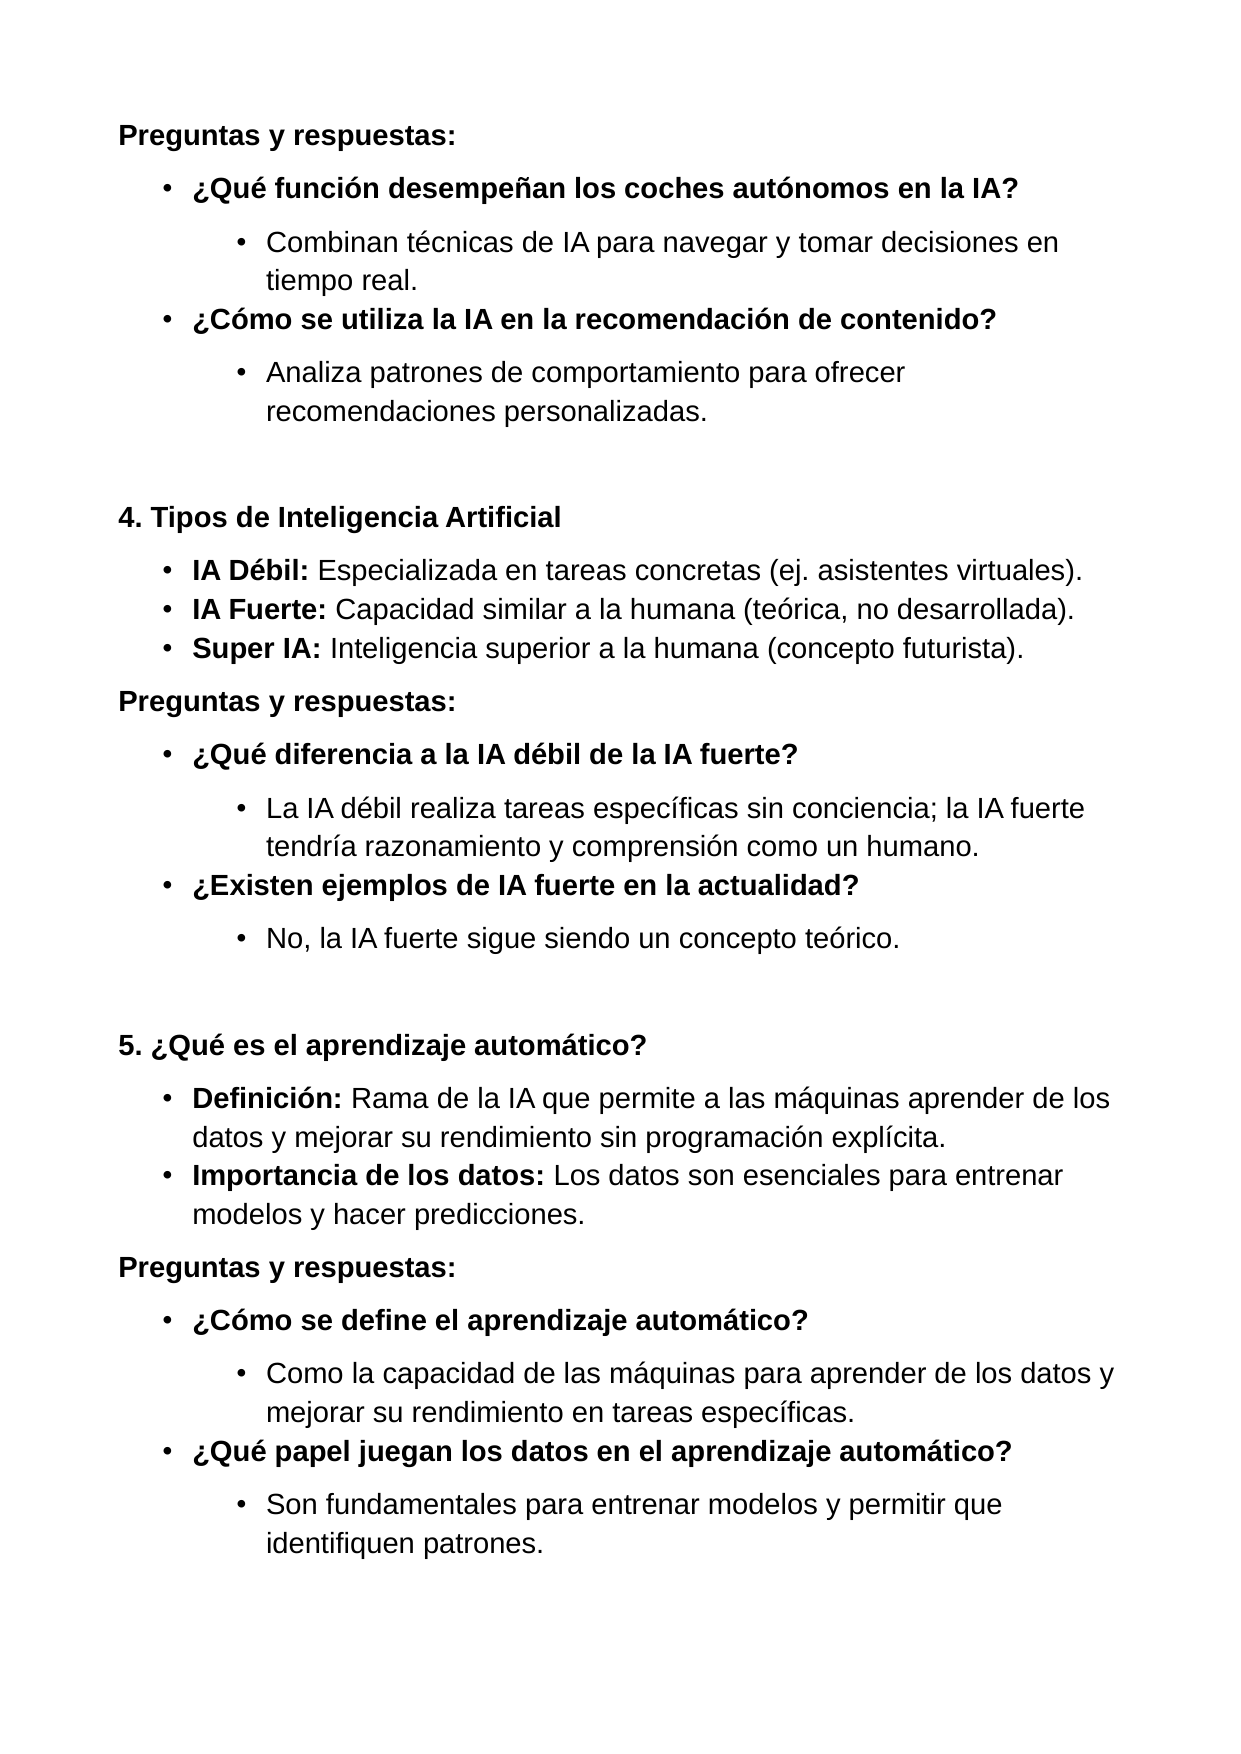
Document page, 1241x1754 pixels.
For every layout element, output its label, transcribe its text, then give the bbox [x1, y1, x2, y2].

list ¿Qué función desempeñan los coches autónomos en la IA? [162, 171, 1122, 205]
subtitle 5. ¿Qué es el aprendizaje automático? [118, 1028, 1122, 1061]
list ¿Cómo se utiliza la IA en la recomendación de contenido? [162, 302, 1122, 336]
list ¿Qué diferencia a la IA débil de la IA fuerte? [162, 737, 1122, 771]
list Importancia de los datos: Los datos son esenciales para entrenar modelos y hacer predicciones. [162, 1158, 1122, 1230]
list Definición: Rama de la IA que permite a las máquinas aprender de los datos y mejorar su rendimiento sin programación explícita. [162, 1081, 1122, 1153]
list IA Débil: Especializada en tareas concretas (ej. asistentes virtuales). [162, 553, 1122, 587]
subtitle Preguntas y respuestas: [118, 684, 1122, 718]
list Analiza patrones de comportamiento para ofrecer recomendaciones personalizadas. [236, 355, 1122, 427]
list Combinan técnicas de IA para navegar y tomar decisiones en tiempo real. [236, 224, 1122, 297]
list ¿Existen ejemplos de IA fuerte en la actualidad? [162, 868, 1122, 902]
list ¿Cómo se define el aprendizaje automático? [162, 1303, 1122, 1337]
list Super IA: Inteligencia superior a la humana (concepto futurista). [162, 631, 1122, 664]
subtitle 4. Tipos de Inteligencia Artificial [118, 500, 1122, 534]
subtitle Preguntas y respuestas: [118, 118, 1122, 152]
list Como la capacidad de las máquinas para aprender de los datos y mejorar su rendimiento en tareas específicas. [236, 1356, 1122, 1429]
list ¿Qué papel juegan los datos en el aprendizaje automático? [162, 1434, 1122, 1467]
list La IA débil realiza tareas específicas sin conciencia; la IA fuerte tendría razonamiento y comprensión como un humano. [236, 791, 1122, 863]
list IA Fuerte: Capacidad similar a la humana (teórica, no desarrollada). [162, 592, 1122, 626]
list Son fundamentales para entrenar modelos y permitir que identifiquen patrones. [236, 1487, 1122, 1559]
subtitle Preguntas y respuestas: [118, 1250, 1122, 1283]
list No, la IA fuerte sigue siendo un concepto teórico. [236, 921, 1122, 955]
